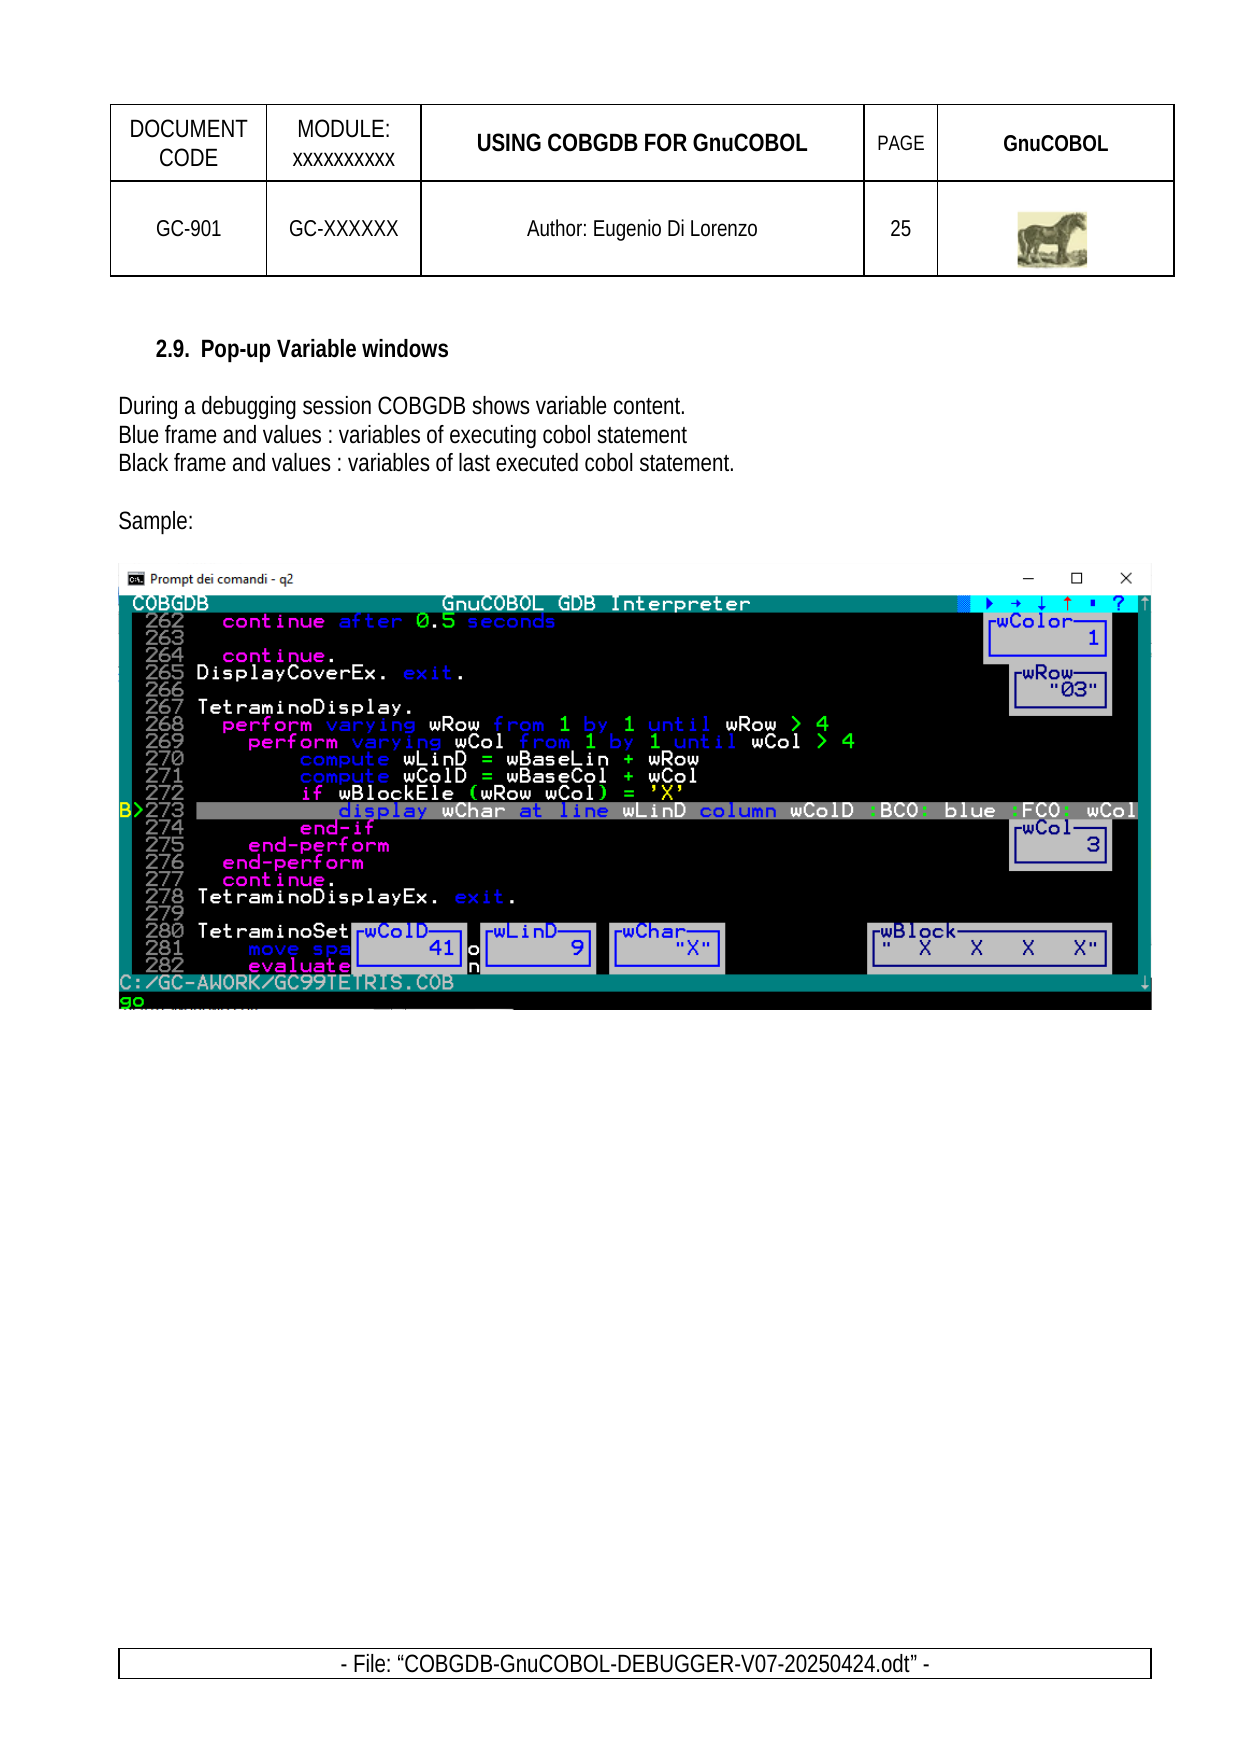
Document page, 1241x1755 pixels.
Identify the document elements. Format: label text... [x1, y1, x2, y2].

text Sample: [118, 506, 1152, 534]
text Blue frame and values : variables of executing cobol statement [118, 420, 1152, 448]
text Black frame and values : variables of last executed cobol statement. [118, 448, 1152, 477]
subtitle Pop-up Variable windows [156, 334, 1152, 362]
text During a debugging session COBGDB shows variable content. [118, 391, 1152, 420]
